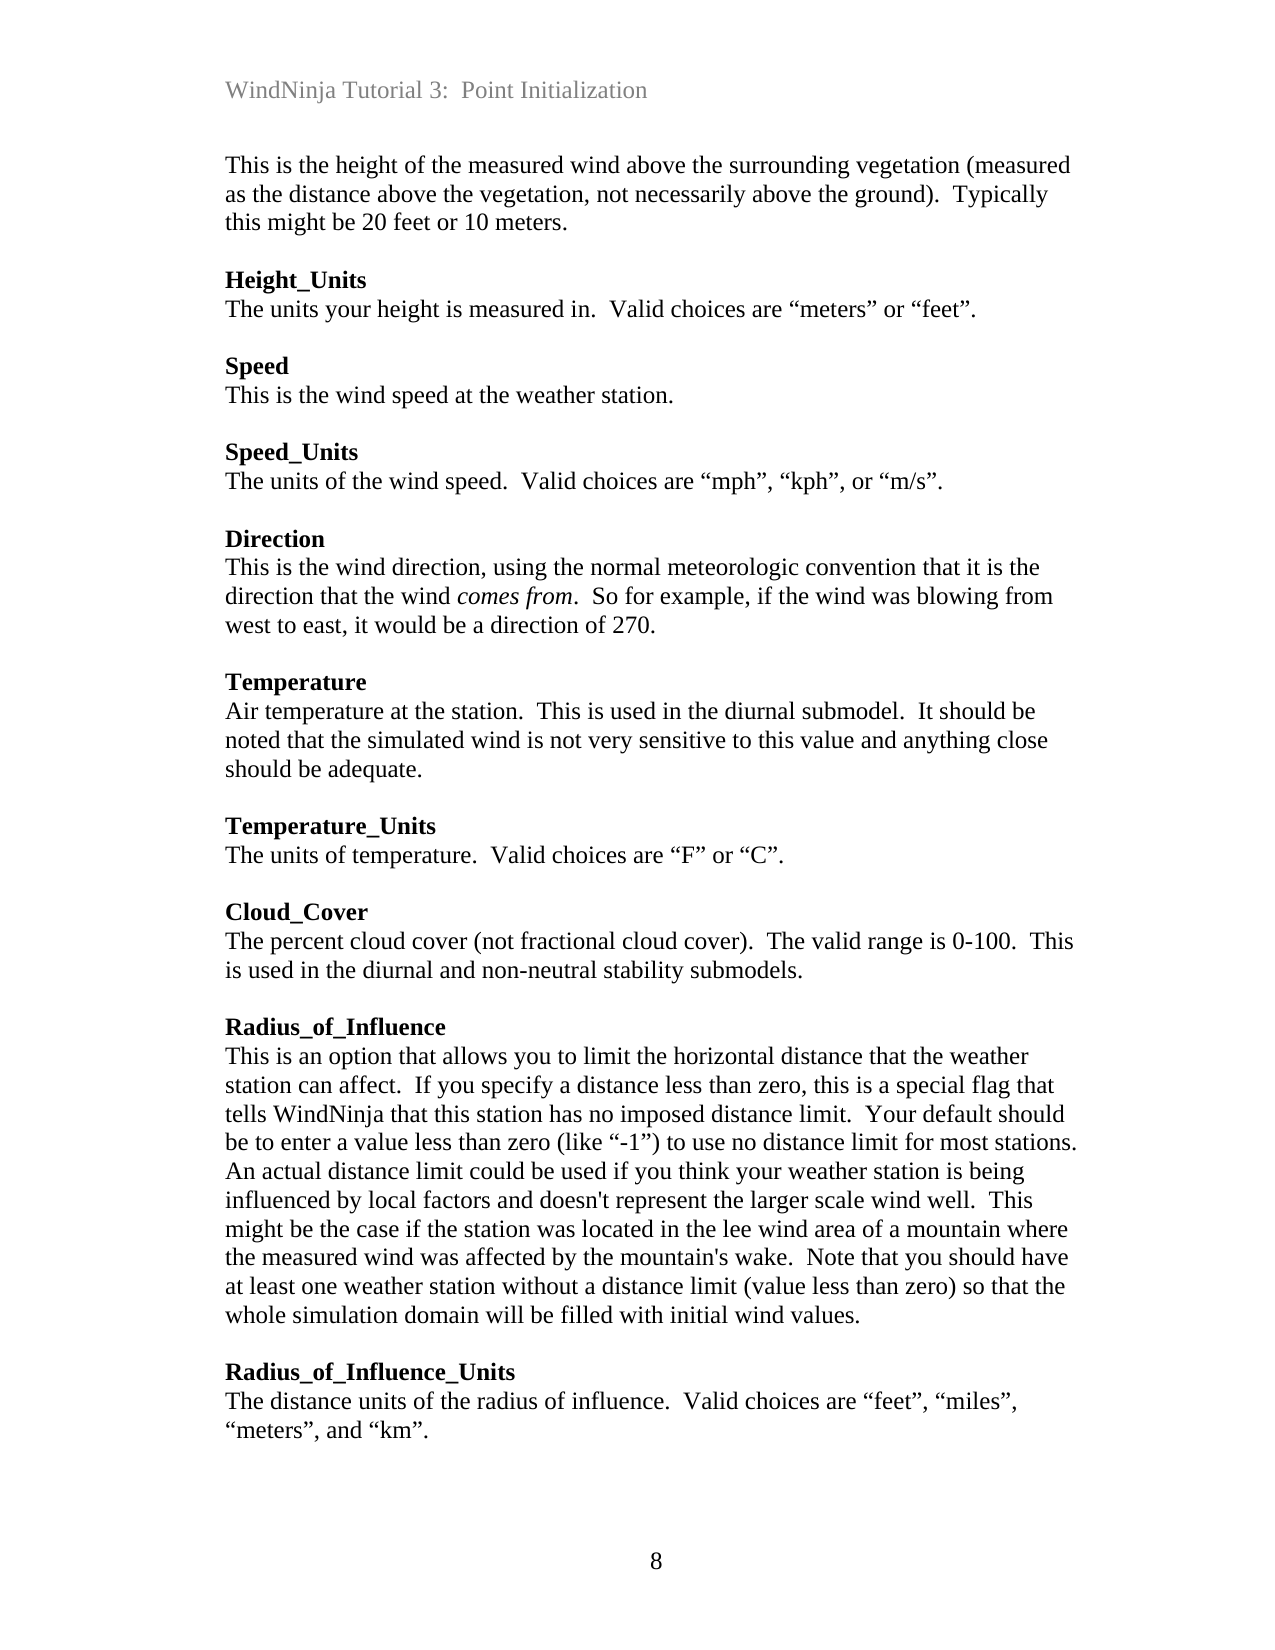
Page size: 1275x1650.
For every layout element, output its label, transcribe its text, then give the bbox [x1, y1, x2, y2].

text The units of temperature. Valid choices are “F” or “C”. [225, 840, 1087, 869]
text Temperature_Units [225, 811, 1087, 840]
text The units your height is measured in. Valid choices are “meters” or “feet”. [225, 294, 1087, 322]
text Radius_of_Influence_Units [225, 1357, 1087, 1386]
text The units of the wind speed. Valid choices are “mph”, “kph”, or “m/s”. [225, 466, 1087, 495]
text Speed_Units [225, 437, 1087, 466]
text Radius_of_Influence [225, 1012, 1087, 1041]
text This is the height of the measured wind above the surrounding vegetation (measured as the distance above the vegetation, not necessarily above the ground). Typically this might be 20 feet or 10 meters. [225, 150, 1087, 236]
text The distance units of the radius of influence. Valid choices are “feet”, “miles”, “meters”, and “km”. [225, 1386, 1087, 1444]
text This is an option that allows you to limit the horizontal distance that the weather station can affect. If you specify a distance less than zero, this is a special flag that tells WindNinja that this station has no imposed distance limit. Your default should be to enter a value less than zero (like “-1”) to use no distance limit for most stations. An actual distance limit could be used if you think your weather station is being influenced by local factors and doesn't represent the larger scale wind well. This might be the case if the station was located in the lee wind area of a mountain where the measured wind was affected by the mountain's wake. Note that you should have at least one weather station without a distance limit (value less than zero) so that the whole simulation domain will be filled with initial wind values. [225, 1041, 1087, 1329]
text Height_Units [225, 265, 1087, 294]
text Temperature [225, 667, 1087, 696]
text This is the wind speed at the weather station. [225, 380, 1087, 409]
text This is the wind direction, using the normal meteorologic convention that it is the direction that the wind comes from. So for example, if the wind was blowing from west to east, it would be a direction of 270. [225, 552, 1087, 639]
text Cloud_Cover [225, 897, 1087, 926]
text Direction [225, 524, 1087, 552]
text The percent cloud cover (not fractional cloud cover). The valid range is 0-100. This is used in the diurnal and non-neutral stability submodels. [225, 926, 1087, 984]
text Speed [225, 351, 1087, 380]
text Air temperature at the station. This is used in the diurnal submodel. It should be noted that the simulated wind is not very sensitive to this value and anything close should be adequate. [225, 696, 1087, 782]
